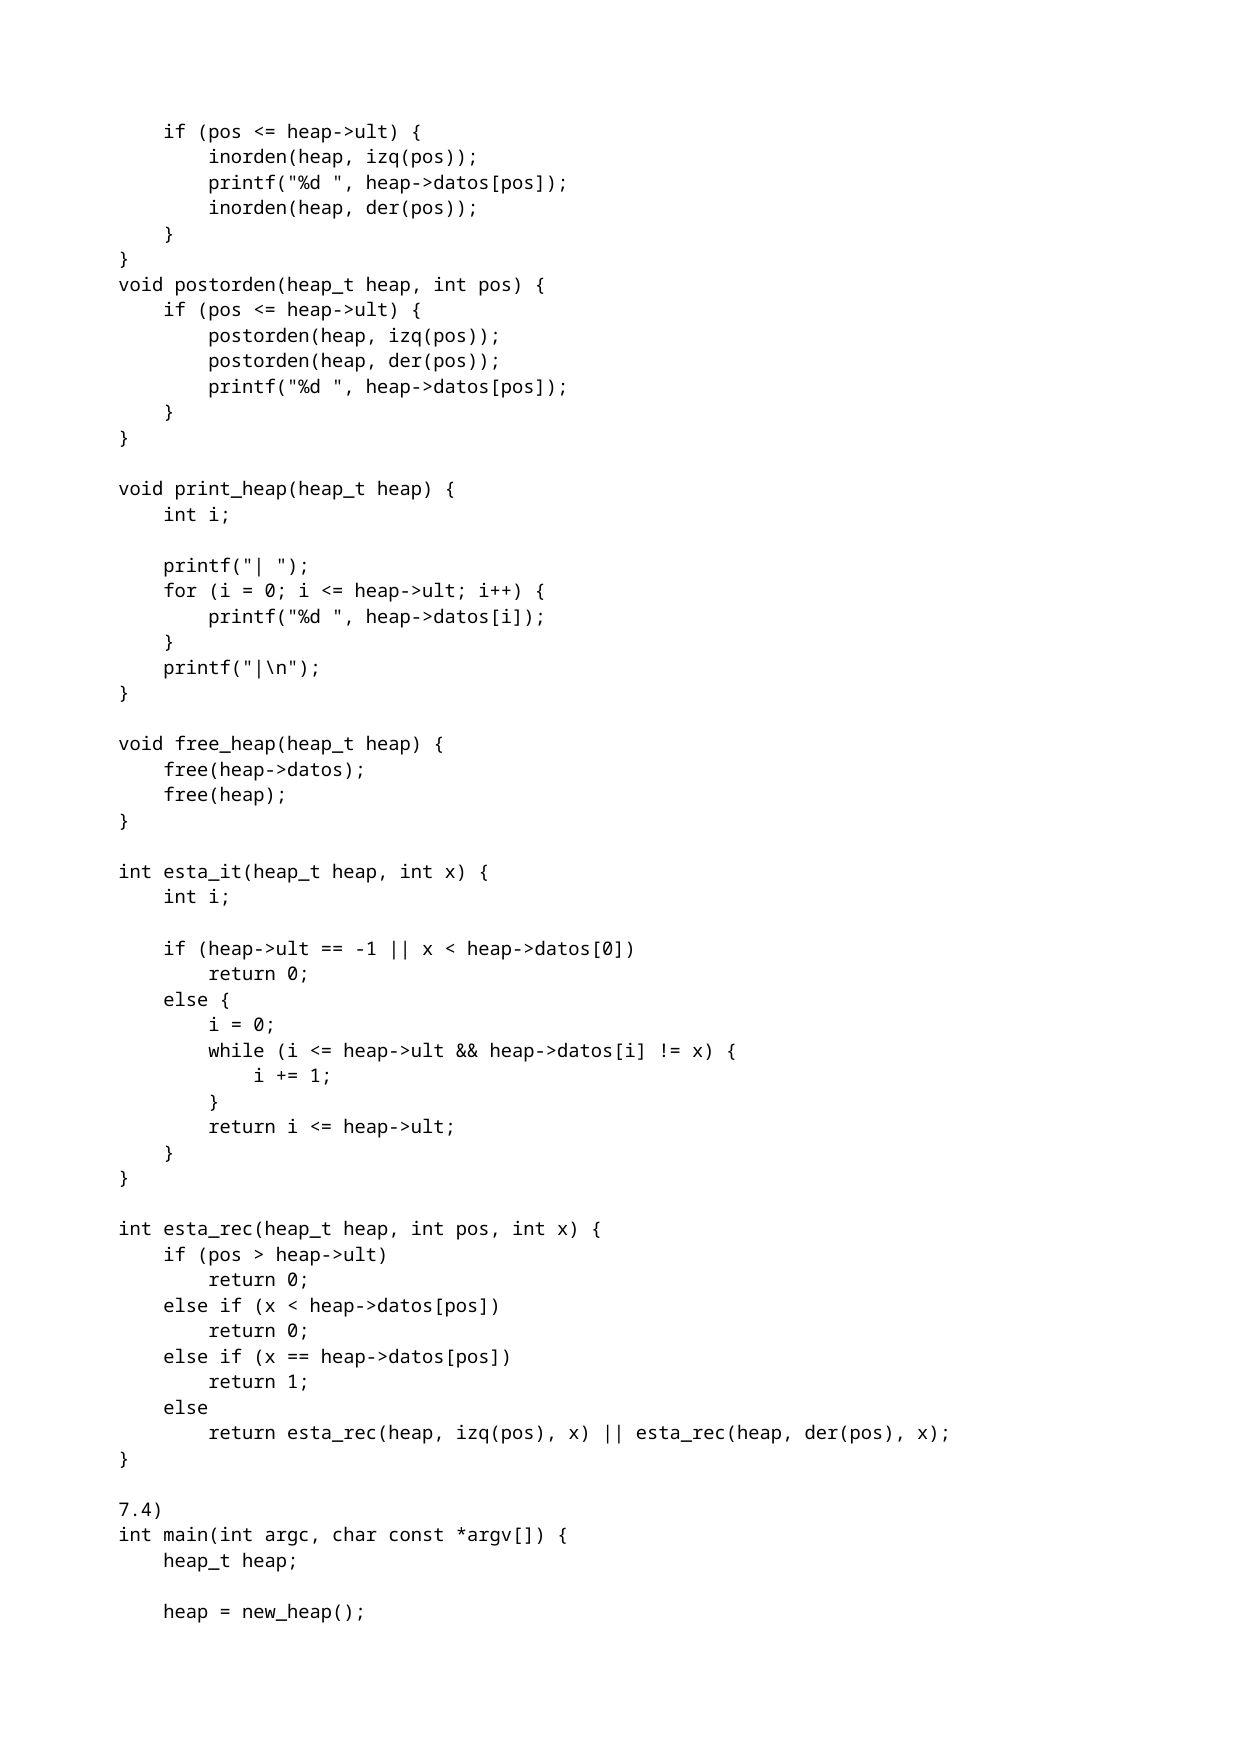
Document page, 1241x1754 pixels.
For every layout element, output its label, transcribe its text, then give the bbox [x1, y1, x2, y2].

text int main(int argc, char const *argv[]) { [118, 1522, 1122, 1547]
text free(heap); [118, 782, 1122, 807]
text else { [118, 986, 1122, 1011]
text } [118, 220, 1122, 246]
text printf("|\n"); [118, 654, 1122, 679]
text i = 0; [118, 1011, 1122, 1037]
text heap_t heap; [118, 1547, 1122, 1573]
text inorden(heap, izq(pos)); [118, 144, 1122, 169]
text else if (x == heap->datos[pos]) [118, 1343, 1122, 1369]
text heap = new_heap(); [118, 1598, 1122, 1624]
text void free_heap(heap_t heap) { [118, 731, 1122, 756]
text int i; [118, 884, 1122, 909]
text } [118, 399, 1122, 424]
text postorden(heap, der(pos)); [118, 348, 1122, 373]
text free(heap->datos); [118, 756, 1122, 782]
text return i <= heap->ult; [118, 1113, 1122, 1139]
text for (i = 0; i <= heap->ult; i++) { [118, 577, 1122, 603]
text printf("%d ", heap->datos[i]); [118, 603, 1122, 628]
text return 0; [118, 1267, 1122, 1292]
text } [118, 1088, 1122, 1113]
text } [118, 1164, 1122, 1190]
text if (pos <= heap->ult) { [118, 118, 1122, 144]
text int esta_rec(heap_t heap, int pos, int x) { [118, 1216, 1122, 1241]
text void postorden(heap_t heap, int pos) { [118, 271, 1122, 297]
text int esta_it(heap_t heap, int x) { [118, 858, 1122, 884]
text printf("%d ", heap->datos[pos]); [118, 169, 1122, 195]
text printf("| "); [118, 552, 1122, 577]
text void print_heap(heap_t heap) { [118, 475, 1122, 501]
text } [118, 424, 1122, 450]
text if (pos <= heap->ult) { [118, 297, 1122, 322]
text return 0; [118, 1318, 1122, 1343]
text if (heap->ult == -1 || x < heap->datos[0]) [118, 935, 1122, 960]
text return 1; [118, 1369, 1122, 1394]
text if (pos > heap->ult) [118, 1241, 1122, 1267]
text while (i <= heap->ult && heap->datos[i] != x) { [118, 1037, 1122, 1062]
text printf("%d ", heap->datos[pos]); [118, 373, 1122, 399]
text inorden(heap, der(pos)); [118, 195, 1122, 220]
text 7.4) [118, 1496, 1122, 1522]
text } [118, 246, 1122, 271]
text i += 1; [118, 1062, 1122, 1088]
text } [118, 1139, 1122, 1164]
text else [118, 1394, 1122, 1420]
text } [118, 679, 1122, 705]
text return 0; [118, 960, 1122, 986]
text } [118, 1445, 1122, 1471]
text } [118, 807, 1122, 833]
text else if (x < heap->datos[pos]) [118, 1292, 1122, 1318]
text int i; [118, 501, 1122, 526]
text return esta_rec(heap, izq(pos), x) || esta_rec(heap, der(pos), x); [118, 1420, 1122, 1445]
text postorden(heap, izq(pos)); [118, 322, 1122, 348]
text } [118, 628, 1122, 654]
